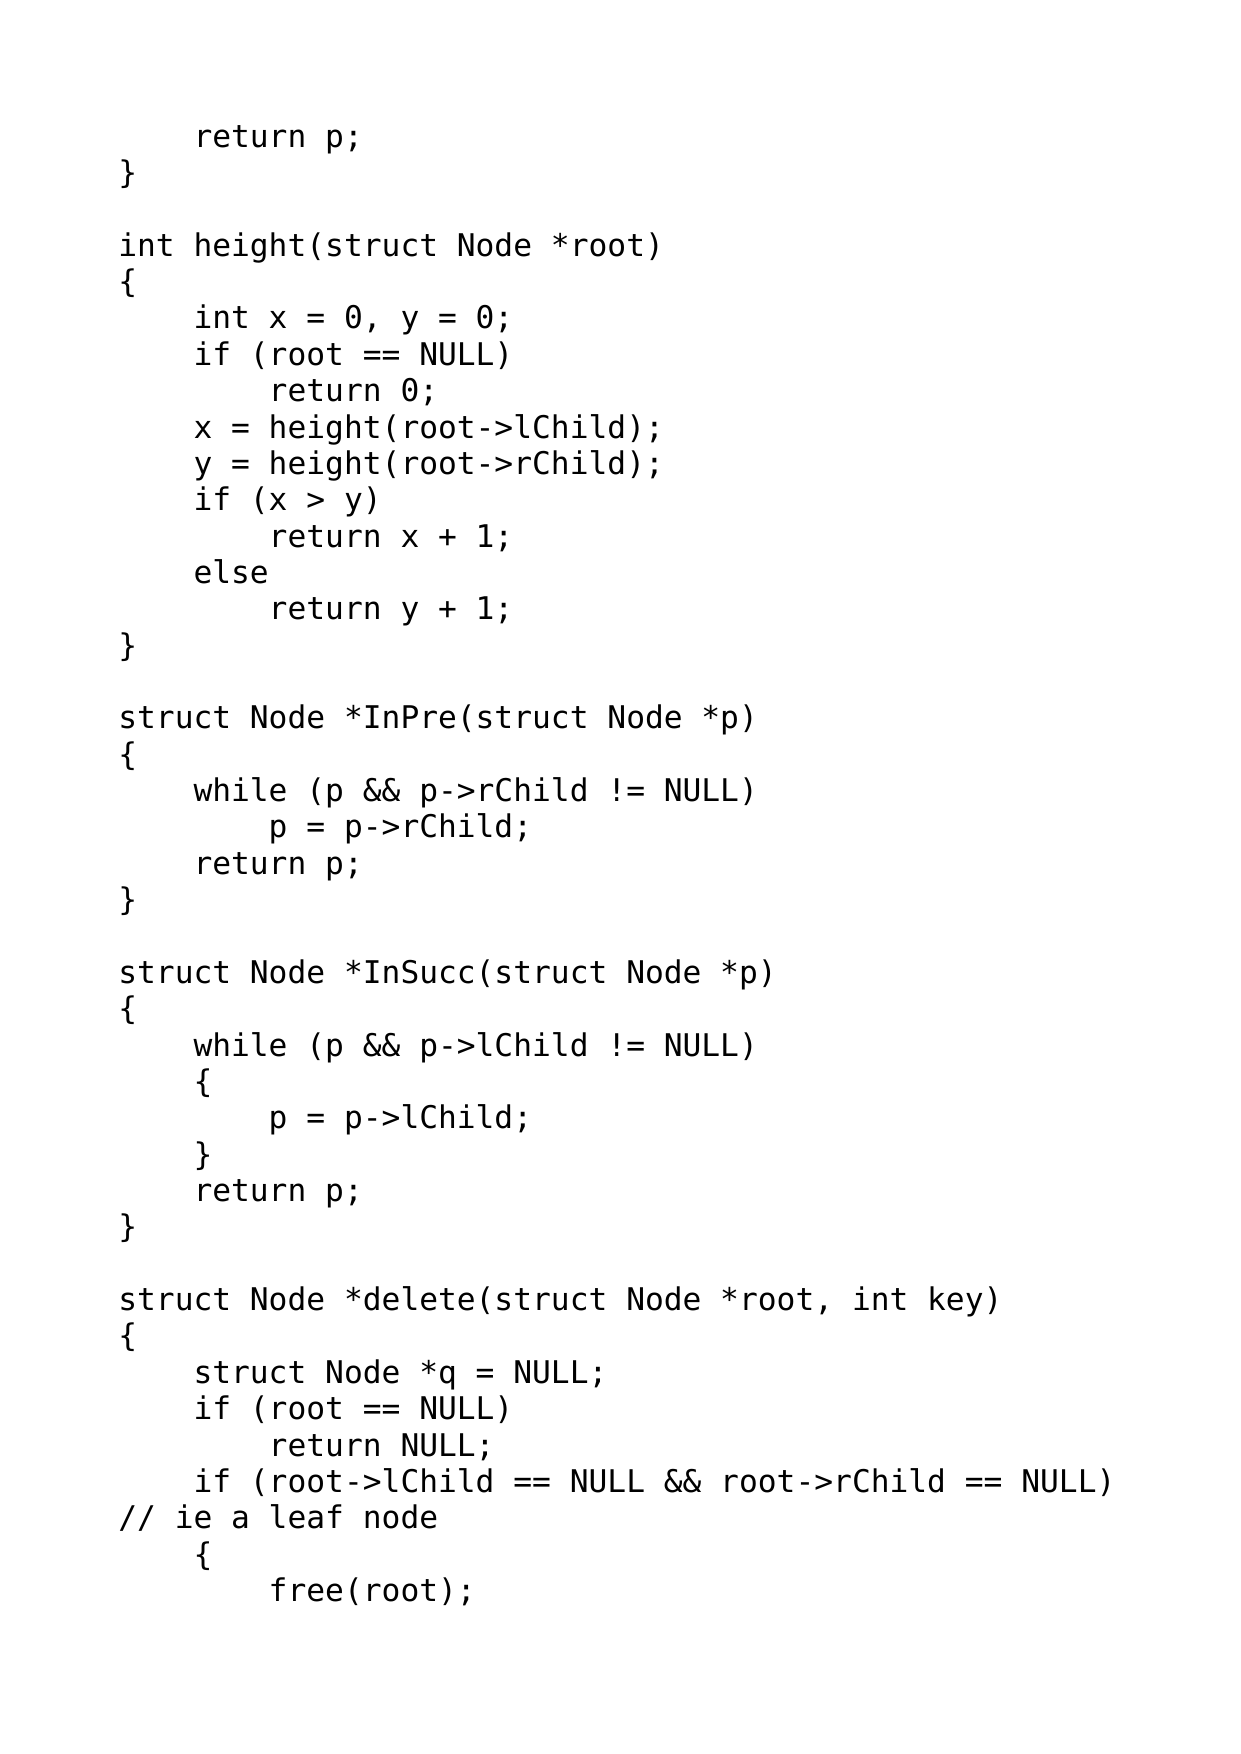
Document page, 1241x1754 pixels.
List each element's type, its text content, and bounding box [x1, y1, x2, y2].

text { [118, 1318, 1122, 1354]
text if (root == NULL) [118, 336, 1122, 373]
text return p; [118, 845, 1122, 882]
text } [118, 627, 1122, 663]
text return 0; [118, 373, 1122, 409]
text while (p && p->lChild != NULL) [118, 1027, 1122, 1063]
text free(root); [118, 1572, 1122, 1609]
text return y + 1; [118, 591, 1122, 627]
text else [118, 554, 1122, 591]
text x = height(root->lChild); [118, 409, 1122, 445]
text struct Node *InPre(struct Node *p) [118, 700, 1122, 736]
text if (x > y) [118, 482, 1122, 518]
text } [118, 154, 1122, 191]
text y = height(root->rChild); [118, 445, 1122, 482]
text int height(struct Node *root) [118, 227, 1122, 263]
text struct Node *delete(struct Node *root, int key) [118, 1281, 1122, 1318]
text { [118, 736, 1122, 772]
text if (root->lChild == NULL && root->rChild == NULL) // ie a leaf node [118, 1463, 1122, 1536]
text while (p && p->rChild != NULL) [118, 772, 1122, 809]
text return p; [118, 118, 1122, 154]
text int x = 0, y = 0; [118, 300, 1122, 336]
text if (root == NULL) [118, 1391, 1122, 1427]
text struct Node *InSucc(struct Node *p) [118, 954, 1122, 991]
text { [118, 991, 1122, 1027]
text return NULL; [118, 1427, 1122, 1463]
text return x + 1; [118, 518, 1122, 554]
text p = p->rChild; [118, 809, 1122, 845]
text } [118, 1209, 1122, 1245]
text } [118, 882, 1122, 918]
text } [118, 1136, 1122, 1172]
text return p; [118, 1172, 1122, 1209]
text { [118, 1063, 1122, 1100]
text { [118, 1536, 1122, 1572]
text struct Node *q = NULL; [118, 1354, 1122, 1391]
text p = p->lChild; [118, 1100, 1122, 1136]
text { [118, 263, 1122, 300]
